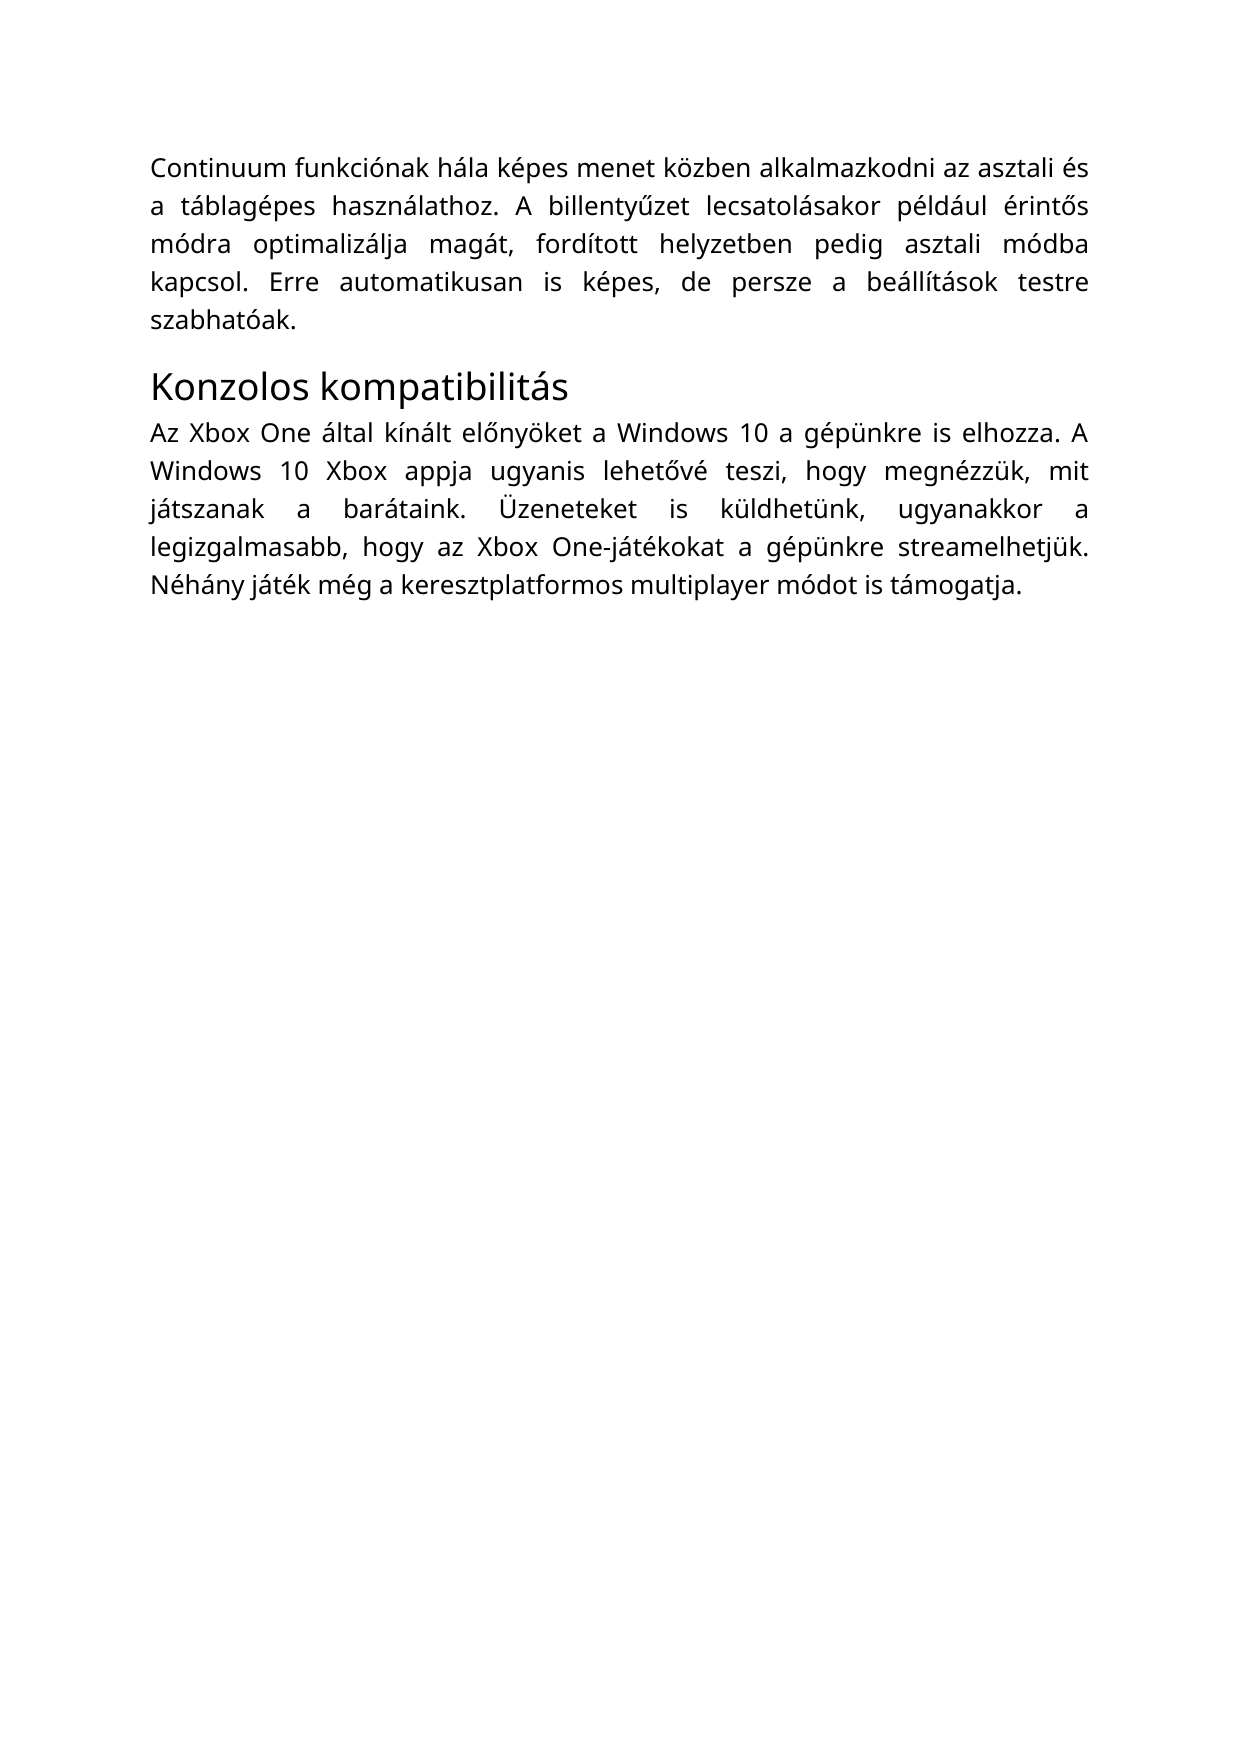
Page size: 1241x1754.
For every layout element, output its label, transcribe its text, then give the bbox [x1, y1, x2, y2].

subtitle Konzolos kompatibilitás [150, 360, 1090, 411]
text Az Xbox One által kínált előnyöket a Windows 10 a gépünkre is elhozza. A Windows 10 Xbox appja ugyanis lehetővé teszi, hogy megnézzük, mit játszanak a barátaink. Üzeneteket is küldhetünk, ugyanakkor a legizgalmasabb, hogy az Xbox One-játékokat a gépünkre streamelhetjük. Néhány játék még a keresztplatformos multiplayer módot is támogatja. [150, 415, 1090, 602]
text Continuum funkciónak hála képes menet közben alkalmazkodni az asztali és a táblagépes használathoz. A billentyűzet lecsatolásakor például érintős módra optimalizálja magát, fordított helyzetben pedig asztali módba kapcsol. Erre automatikusan is képes, de persze a beállítások testre szabhatóak. [150, 150, 1090, 337]
